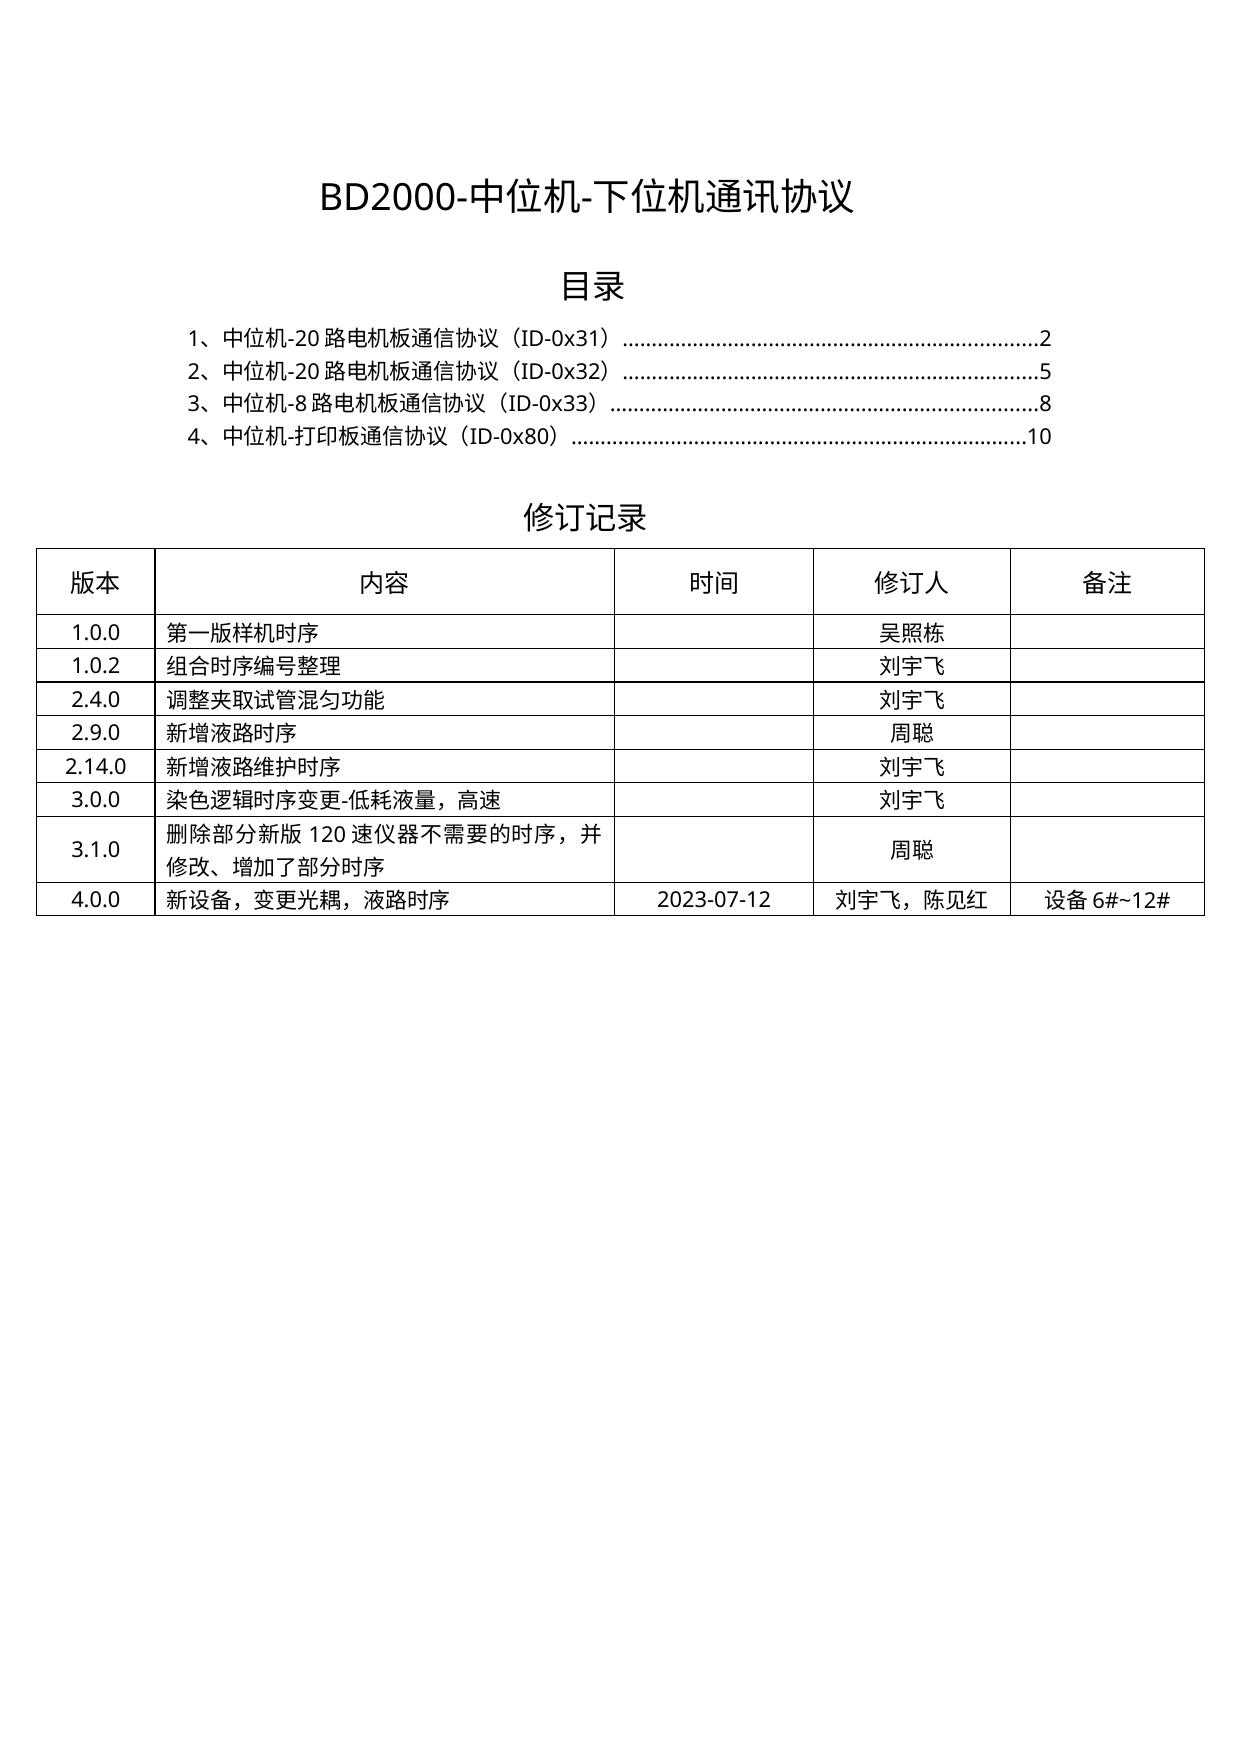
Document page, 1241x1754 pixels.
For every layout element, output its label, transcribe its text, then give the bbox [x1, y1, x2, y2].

table_cell [1011, 615, 1204, 648]
table_cell 组合时序编号整理 [156, 649, 614, 681]
table_cell [1011, 716, 1204, 748]
table_cell 刘宇飞 [814, 783, 1010, 816]
table_cell 吴照栋 [814, 615, 1010, 648]
table_cell [1011, 750, 1204, 782]
table_cell 2.4.0 [37, 683, 154, 715]
table_cell 刘宇飞，陈见红 [814, 883, 1010, 915]
table_cell 1.0.0 [37, 615, 154, 648]
table_cell [615, 615, 813, 648]
table_cell [1011, 817, 1204, 882]
table_cell [615, 649, 813, 681]
table_cell 周聪 [814, 817, 1010, 882]
table_cell 刘宇飞 [814, 750, 1010, 782]
table_cell [615, 750, 813, 782]
table_cell 周聪 [814, 716, 1010, 748]
table_cell 2.9.0 [37, 716, 154, 748]
table_cell 3.1.0 [37, 817, 154, 882]
table_cell 删除部分新版120速仪器不需要的时序，并修改、增加了部分时序 [156, 817, 614, 882]
table_header 时间 [615, 549, 813, 614]
table_cell 染色逻辑时序变更-低耗液量，高速 [156, 783, 614, 816]
table_cell [615, 683, 813, 715]
table_header 修订人 [814, 549, 1010, 614]
table_header 备注 [1011, 549, 1204, 614]
table_cell [615, 783, 813, 816]
table_cell 新增液路维护时序 [156, 750, 614, 782]
table_cell 刘宇飞 [814, 649, 1010, 681]
table_cell 第一版样机时序 [156, 615, 614, 648]
table_cell [1011, 649, 1204, 681]
text 2、中位机-20路电机板通信协议（ID-0x32） 5 [187, 353, 1053, 386]
table_cell 3.0.0 [37, 783, 154, 816]
text 1、中位机-20路电机板通信协议（ID-0x31） 2 [187, 321, 1053, 353]
table_cell [615, 817, 813, 882]
table_cell [1011, 683, 1204, 715]
table_cell 调整夹取试管混匀功能 [156, 683, 614, 715]
table_cell 刘宇飞 [814, 683, 1010, 715]
text 修订记录 [187, 483, 1053, 548]
text 3、中位机-8路电机板通信协议（ID-0x33） 8 [187, 386, 1053, 418]
table_cell [615, 716, 813, 748]
text 目录 [187, 252, 1053, 317]
table_cell 4.0.0 [37, 883, 154, 915]
table_cell 2.14.0 [37, 750, 154, 782]
table_cell 2023-07-12 [615, 883, 813, 915]
text BD2000-中位机-下位机通讯协议 [187, 162, 1053, 227]
table_cell 新增液路时序 [156, 716, 614, 748]
table_cell 1.0.2 [37, 649, 154, 681]
table_cell 新设备，变更光耦，液路时序 [156, 883, 614, 915]
table_cell [1011, 783, 1204, 816]
table_header 内容 [156, 549, 614, 614]
table_cell 设备6#~12# [1011, 883, 1204, 915]
text 4、中位机-打印板通信协议（ID-0x80） 10 [187, 418, 1053, 451]
table_header 版本 [37, 549, 154, 614]
